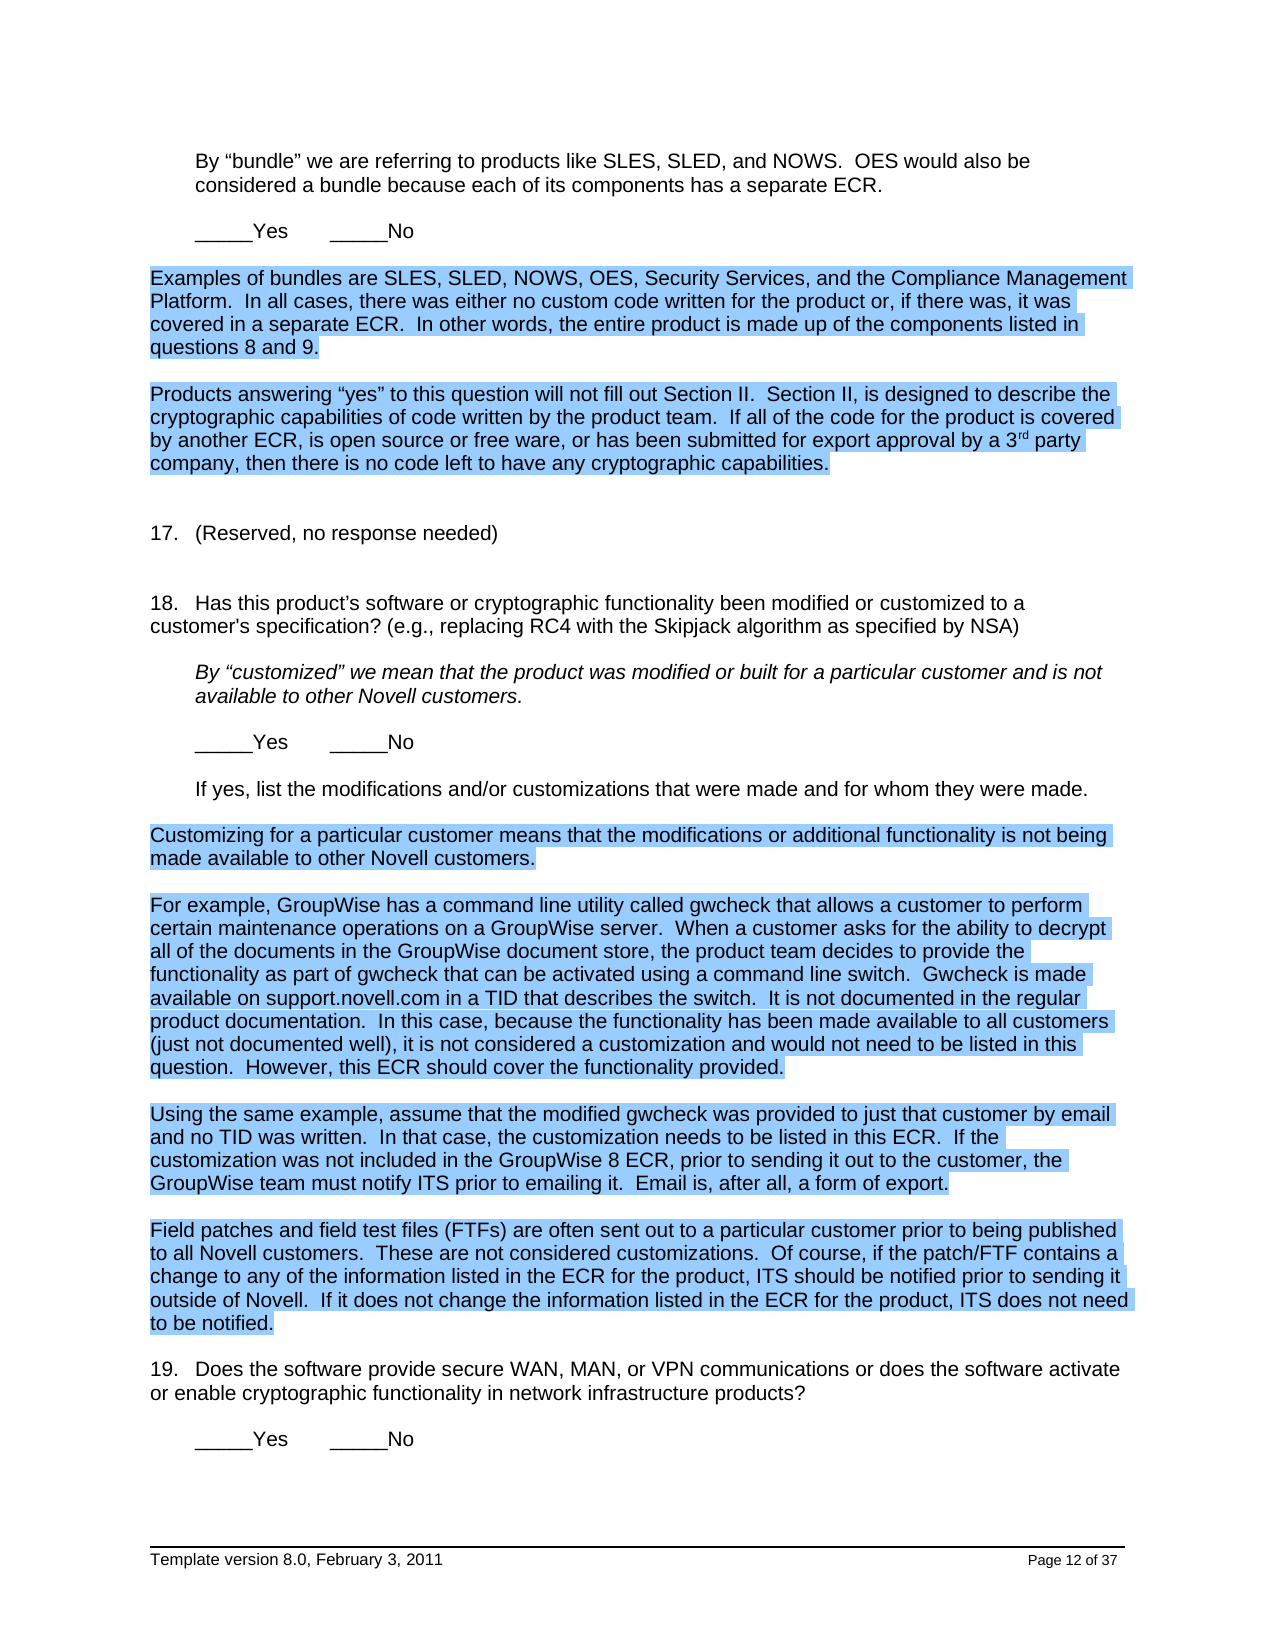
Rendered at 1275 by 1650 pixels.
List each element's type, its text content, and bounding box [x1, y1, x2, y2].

text By “bundle” we are referring to products like SLES, SLED, and NOWS. OES would also be considered a bundle because each of its components has a separate ECR. [195, 150, 1125, 196]
text If yes, list the modifications and/or customizations that were made and for whom they were made. [195, 777, 1125, 800]
text Products answering “yes” to this question will not fill out Section II. Section II, is designed to describe the cryptographic capabilities of code written by the product team. If all of the code for the product is covered by another ECR, is open source or free ware, or has been submitted for export approval by a 3rd party company, then there is no code left to have any cryptographic capabilities. [150, 382, 1140, 475]
text Field patches and field test files (FTFs) are often sent out to a particular customer prior to being published to all Novell customers. These are not considered customizations. Of course, if the patch/FTF contains a change to any of the information listed in the ECR for the product, ITS should be notified prior to sending it outside of Novell. If it does not change the information listed in the ECR for the product, ITS does not need to be notified. [150, 1218, 1140, 1335]
text Customizing for a particular customer means that the modifications or additional functionality is not being made available to other Novell customers. [150, 824, 1140, 870]
text Examples of bundles are SLES, SLED, NOWS, OES, Security Services, and the Compliance Management Platform. In all cases, there was either no custom code written for the product or, if there was, it was covered in a separate ECR. In other words, the entire product is made up of the components listed in questions 8 and 9. [150, 266, 1140, 359]
text 18. Has this product’s software or cryptographic functionality been modified or customized to a customer's specification? (e.g., replacing RC4 with the Skipjack algorithm as specified by NSA) [150, 591, 1125, 638]
text 17. (Reserved, no response needed) [150, 522, 1125, 545]
text By “customized” we mean that the product was modified or built for a particular customer and is not available to other Novell customers. [195, 661, 1125, 707]
text For example, GroupWise has a command line utility called gwcheck that allows a customer to perform certain maintenance operations on a GroupWise server. When a customer asks for the ability to decrypt all of the documents in the GroupWise document store, the product team decides to provide the functionality as part of gwcheck that can be activated using a command line switch. Gwcheck is made available on support.novell.com in a TID that describes the switch. It is not documented in the regular product documentation. In this case, because the functionality has been made available to all customers (just not documented well), it is not considered a customization and would not need to be listed in this question. However, this ECR should cover the functionality provided. [150, 893, 1125, 1079]
text Using the same example, assume that the modified gwcheck was provided to just that customer by email and no TID was written. In that case, the customization needs to be listed in this ECR. If the customization was not included in the GroupWise 8 ECR, prior to sending it out to the customer, the GroupWise team must notify ITS prior to emailing it. Email is, after all, a form of export. [150, 1102, 1125, 1195]
text _____Yes _____No [195, 731, 1140, 754]
text _____Yes _____No [195, 220, 1125, 243]
text 19. Does the software provide secure WAN, MAN, or VPN communications or does the software activate or enable cryptographic functionality in network infrastructure products? [150, 1358, 1125, 1404]
text _____Yes _____No [195, 1428, 1125, 1451]
